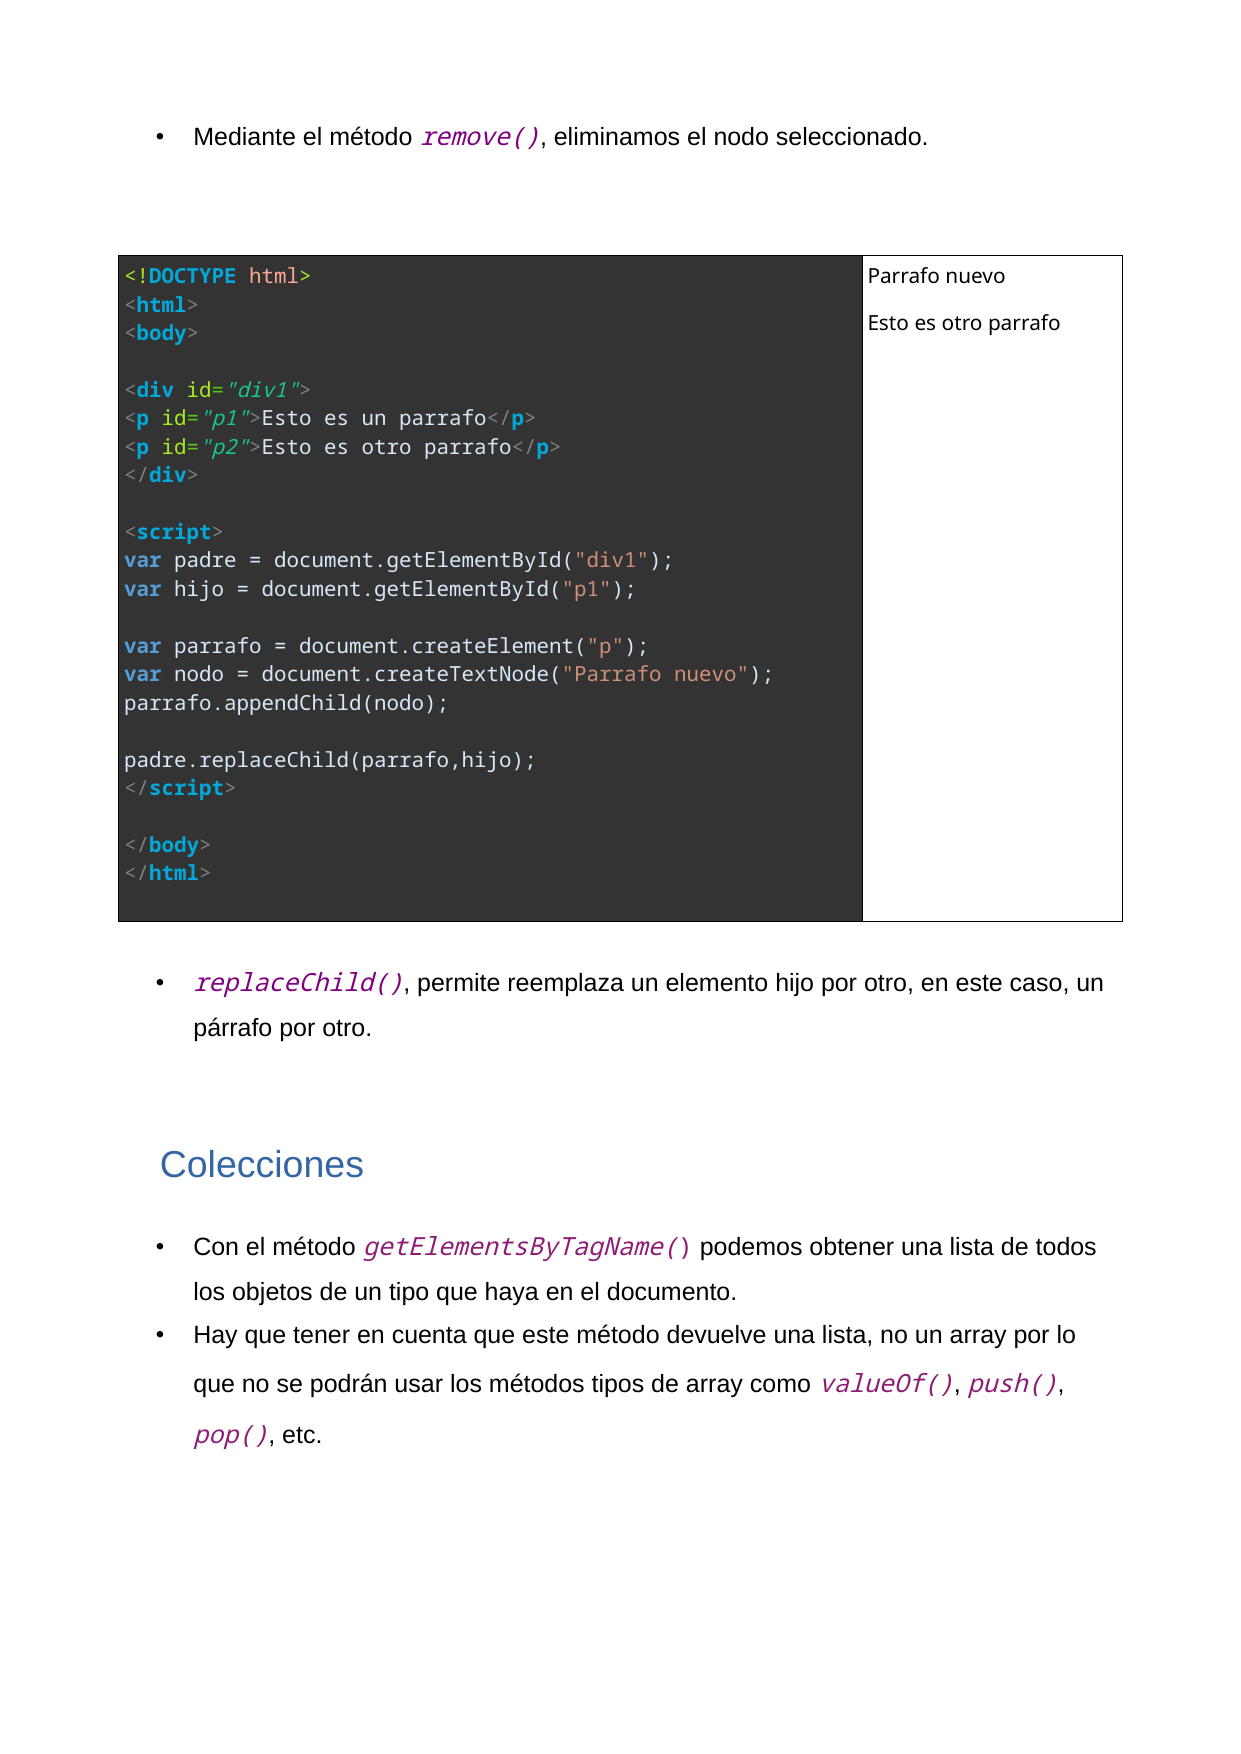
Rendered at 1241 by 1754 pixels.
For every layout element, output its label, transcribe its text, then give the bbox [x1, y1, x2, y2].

list Hay que tener en cuenta que este método devuelve una lista, no un array por lo que no se podrán usar los métodos tipos de array como valueOf(), push(), pop(), etc. [156, 1320, 1122, 1451]
list Mediante el método remove(), eliminamos el nodo seleccionado. [156, 118, 1122, 152]
list Con el método getElementsByTagName() podemos obtener una lista de todos los objetos de un tipo que haya en el documento. [156, 1229, 1122, 1306]
table_header <!DOCTYPE html> <html> <body> <div id="div1"> <p id="p1">Esto es un parrafo</p> <p id="p2">Esto es otro parrafo</p> </div> <script> var padre = document.getElementById("div1"); var hijo = document.getElementById("p1"); var parrafo = document.createElement("p"); var nodo = document.createTextNode("Parrafo nuevo"); parrafo.appendChild(nodo); padre.replaceChild(parrafo,hijo); </script> </body> </html> [119, 256, 862, 921]
text Colecciones [159, 1142, 1122, 1186]
table_header Parrafo nuevo Esto es otro parrafo [863, 256, 1122, 921]
list replaceChild(), permite reemplaza un elemento hijo por otro, en este caso, un párrafo por otro. [156, 964, 1122, 1042]
